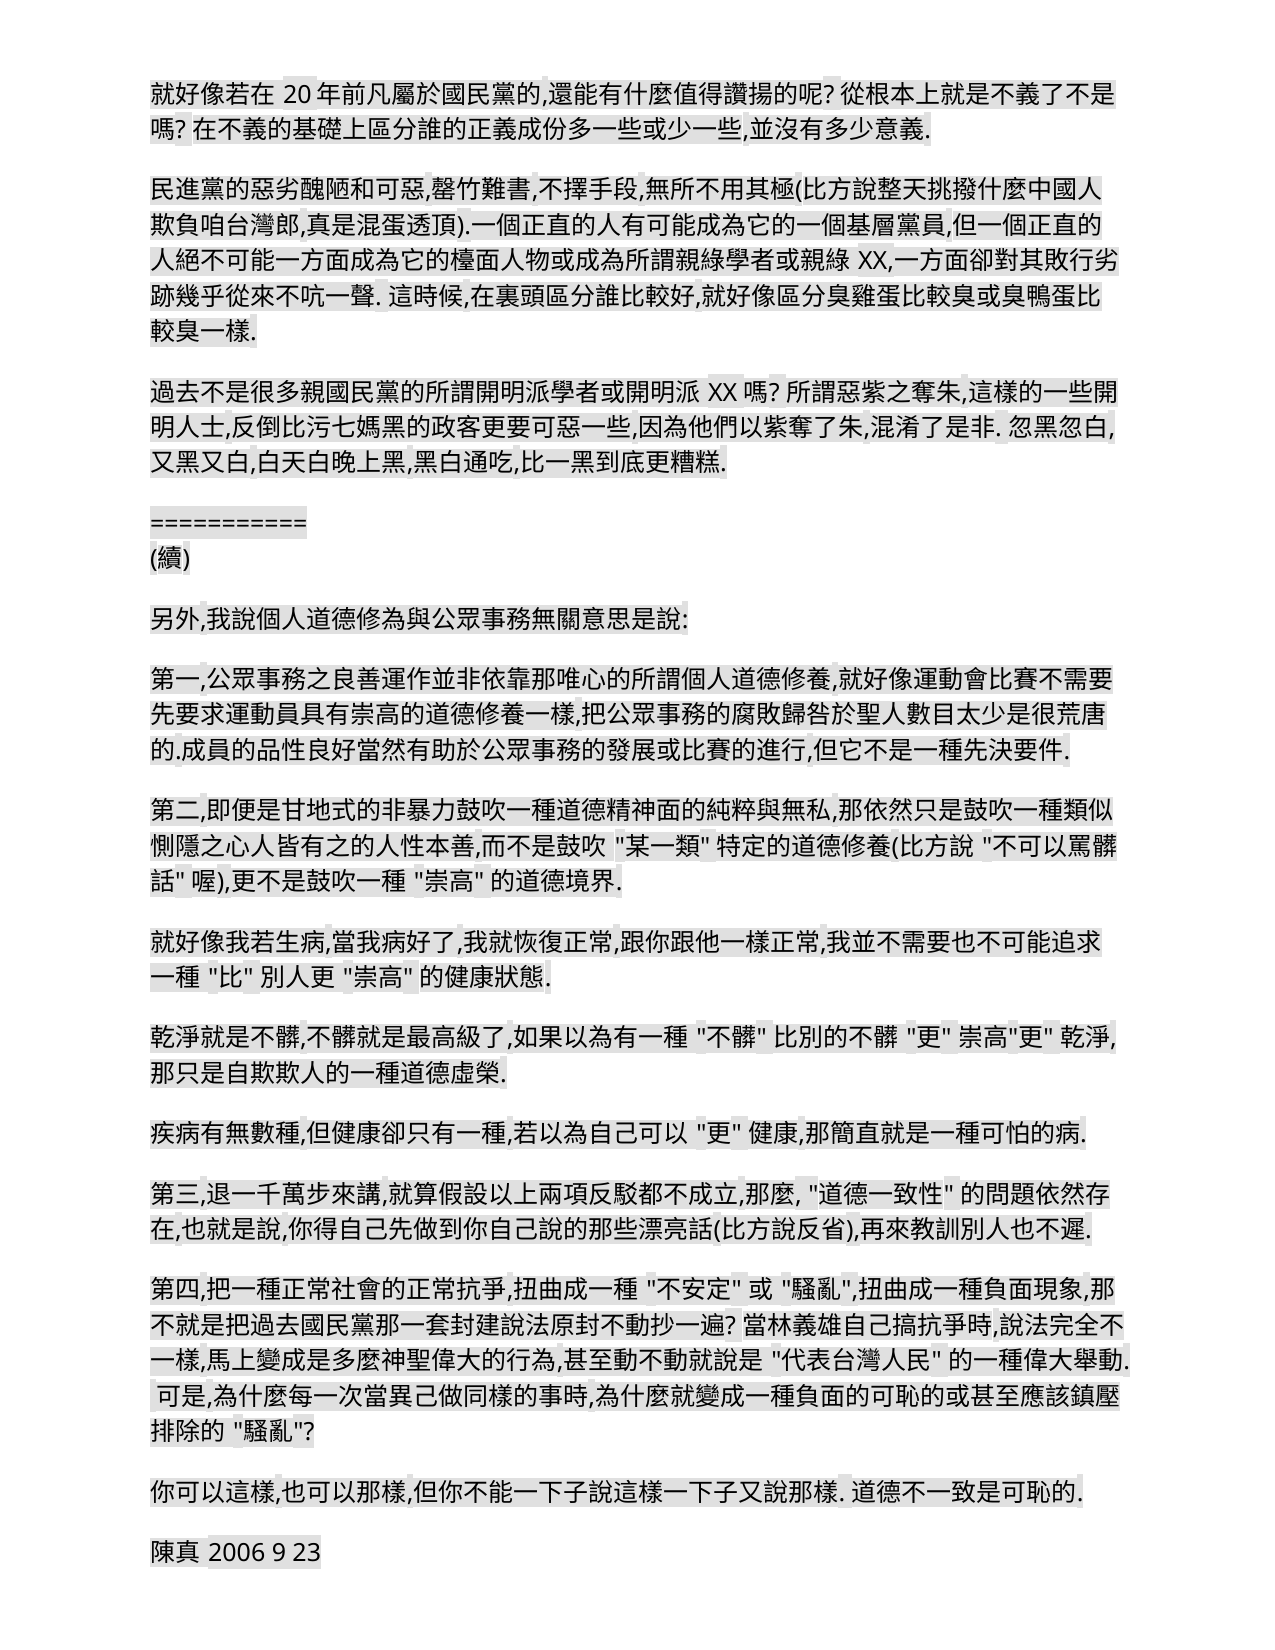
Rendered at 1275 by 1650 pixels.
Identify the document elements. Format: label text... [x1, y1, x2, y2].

text 第一,公眾事務之良善運作並非依靠那唯心的所謂個人道德修養,就好像運動會比賽不需要先要求運動員具有崇高的道德修養一樣,把公眾事務的腐敗歸咎於聖人數目太少是很荒唐的.成員的品性良好當然有助於公眾事務的發展或比賽的進行,但它不是一種先決要件. [150, 660, 1125, 767]
text 就好像我若生病,當我病好了,我就恢復正常,跟你跟他一樣正常,我並不需要也不可能追求一種 "比" 別人更 "崇高" 的健康狀態. [150, 923, 1125, 994]
text 過去不是很多親國民黨的所謂開明派學者或開明派 XX 嗎? 所謂惡紫之奪朱,這樣的一些開明人士,反倒比污七媽黑的政客更要可惡一些,因為他們以紫奪了朱,混淆了是非. 忽黑忽白,又黑又白,白天白晚上黑,黑白通吃,比一黑到底更糟糕. [150, 373, 1125, 479]
text 另外,我說個人道德修為與公眾事務無關意思是說: [150, 600, 1125, 635]
text 乾淨就是不髒,不髒就是最高級了,如果以為有一種 "不髒" 比別的不髒 "更" 崇高"更" 乾淨,那只是自欺欺人的一種道德虛榮. [150, 1019, 1125, 1089]
text 疾病有無數種,但健康卻只有一種,若以為自己可以 "更" 健康,那簡直就是一種可怕的病. [150, 1114, 1125, 1150]
text 就好像若在 20年前凡屬於國民黨的,還能有什麼值得讚揚的呢? 從根本上就是不義了不是嗎? 在不義的基礎上區分誰的正義成份多一些或少一些,並沒有多少意義. [150, 75, 1125, 146]
text 第四,把一種正常社會的正常抗爭,扭曲成一種 "不安定" 或 "騷亂",扭曲成一種負面現象,那不就是把過去國民黨那一套封建說法原封不動抄一遍? 當林義雄自己搞抗爭時,說法完全不一樣,馬上變成是多麼神聖偉大的行為,甚至動不動就說是 "代表台灣人民" 的一種偉大舉動. 可是,為什麼每一次當異己做同樣的事時,為什麼就變成一種負面的可恥的或甚至應該鎮壓排除的 "騷亂"? [150, 1271, 1125, 1448]
text 民進黨的惡劣醜陋和可惡,罄竹難書,不擇手段,無所不用其極(比方說整天挑撥什麼中國人欺負咱台灣郎,真是混蛋透頂).一個正直的人有可能成為它的一個基層黨員,但一個正直的人絕不可能一方面成為它的檯面人物或成為所謂親綠學者或親綠 XX,一方面卻對其敗行劣跡幾乎從來不吭一聲. 這時候,在裏頭區分誰比較好,就好像區分臭雞蛋比較臭或臭鴨蛋比較臭一樣. [150, 171, 1125, 348]
text 第二,即便是甘地式的非暴力鼓吹一種道德精神面的純粹與無私,那依然只是鼓吹一種類似惻隱之心人皆有之的人性本善,而不是鼓吹 "某一類" 特定的道德修養(比方說 "不可以罵髒話" 喔),更不是鼓吹一種 "崇高" 的道德境界. [150, 792, 1125, 898]
text 你可以這樣,也可以那樣,但你不能一下子說這樣一下子又說那樣. 道德不一致是可恥的. [150, 1473, 1125, 1508]
text 陳真 2006 9 23 [150, 1533, 1125, 1569]
text =========== (續) [150, 504, 1125, 575]
text 第三,退一千萬步來講,就算假設以上兩項反駁都不成立,那麼, "道德一致性" 的問題依然存在,也就是說,你得自己先做到你自己說的那些漂亮話(比方說反省),再來教訓別人也不遲. [150, 1175, 1125, 1246]
